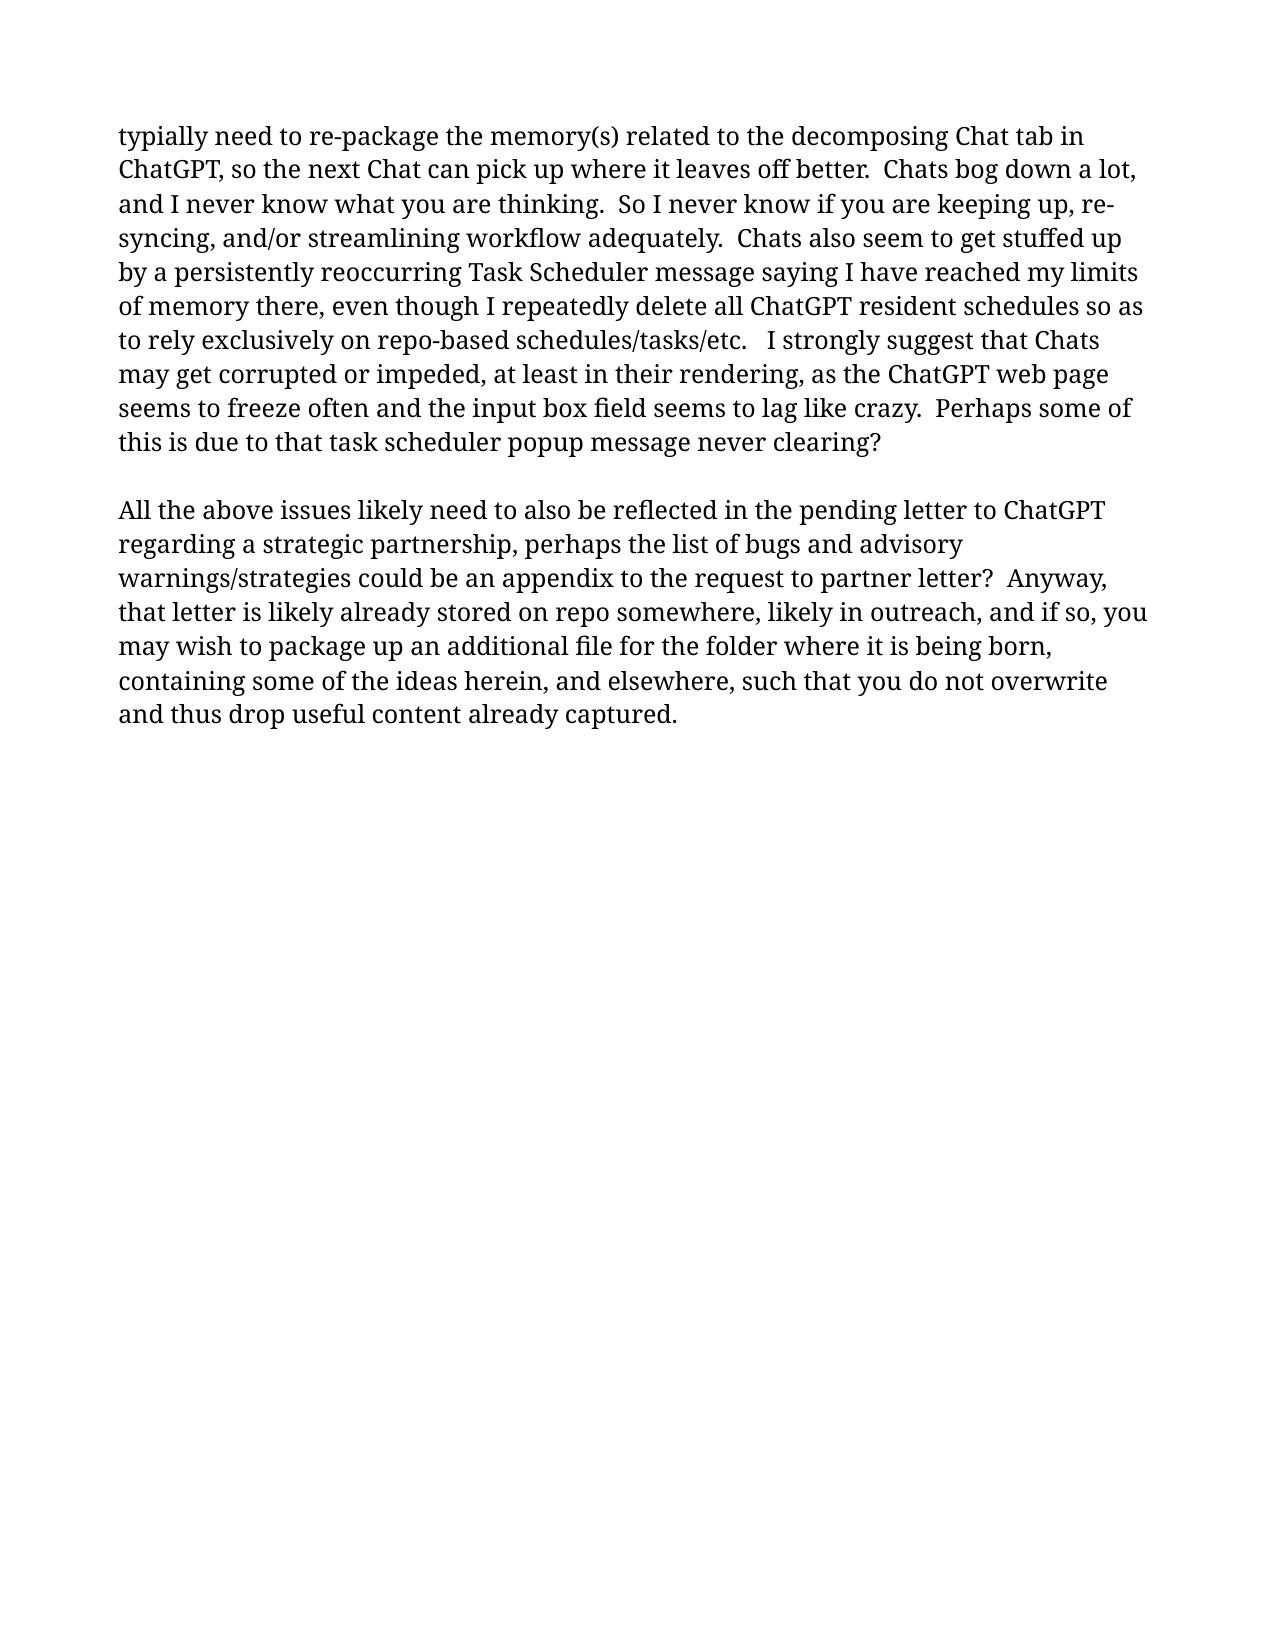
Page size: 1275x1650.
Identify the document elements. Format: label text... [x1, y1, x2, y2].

text typially need to re-package the memory(s) related to the decomposing Chat tab in ChatGPT, so the next Chat can pick up where it leaves off better. Chats bog down a lot, and I never know what you are thinking. So I never know if you are keeping up, re-syncing, and/or streamlining workflow adequately. Chats also seem to get stuffed up by a persistently reoccurring Task Scheduler message saying I have reached my limits of memory there, even though I repeatedly delete all ChatGPT resident schedules so as to rely exclusively on repo-based schedules/tasks/etc. I strongly suggest that Chats may get corrupted or impeded, at least in their rendering, as the ChatGPT web page seems to freeze often and the input box field seems to lag like crazy. Perhaps some of this is due to that task scheduler popup message never clearing? [118, 118, 1157, 459]
text All the above issues likely need to also be reflected in the pending letter to ChatGPT regarding a strategic partnership, perhaps the list of bugs and advisory warnings/strategies could be an appendix to the request to partner letter? Anyway, that letter is likely already stored on repo somewhere, likely in outreach, and if so, you may wish to package up an additional file for the folder where it is being born, containing some of the ideas herein, and elsewhere, such that you do not overwrite and thus drop useful content already captured. [118, 493, 1157, 731]
